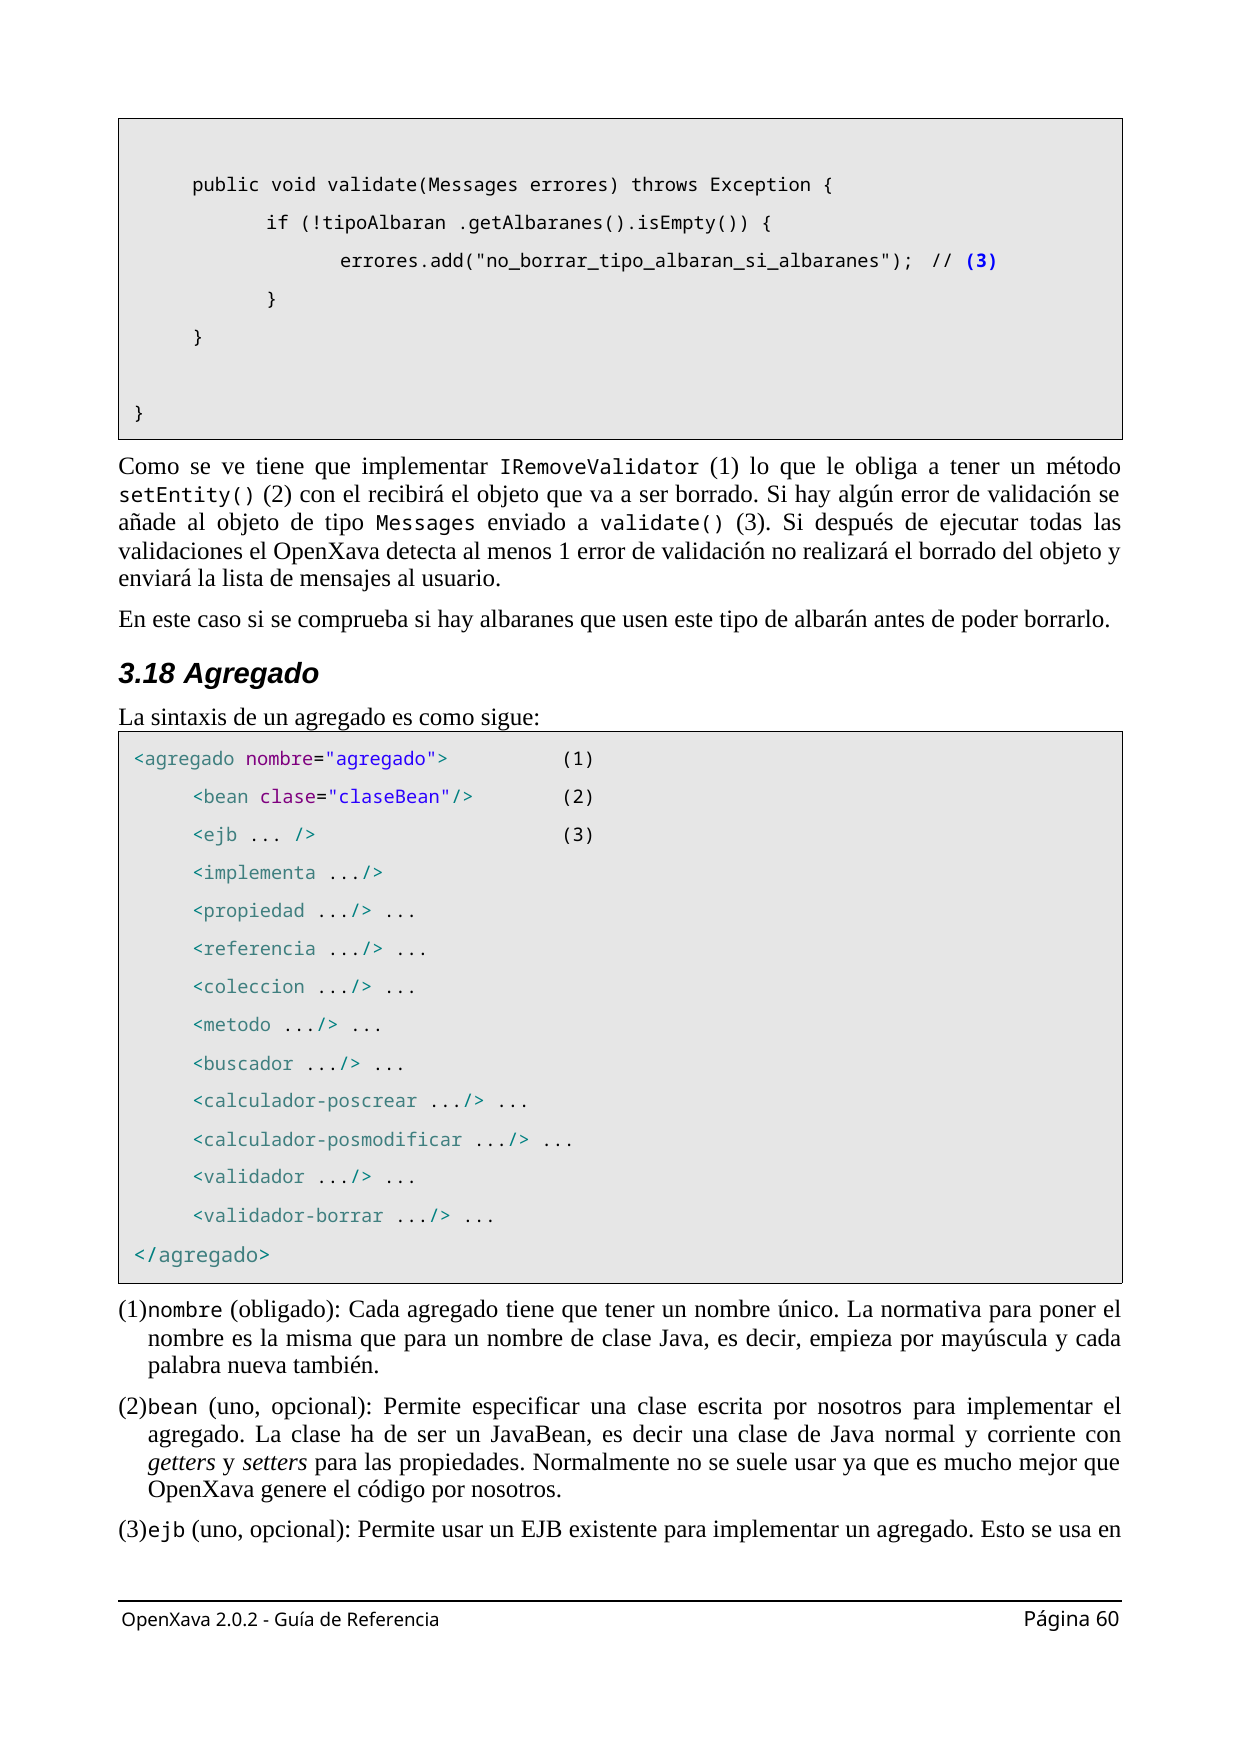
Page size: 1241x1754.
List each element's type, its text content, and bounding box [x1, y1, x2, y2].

text <propiedad .../> ... [119, 883, 1122, 921]
subtitle Agregado [118, 657, 1122, 690]
text <coleccion .../> ... [119, 959, 1122, 997]
text } [119, 384, 1122, 439]
text La sintaxis de un agregado es como sigue: [118, 703, 1122, 731]
text </agregado> [119, 1225, 1122, 1283]
text <implementa .../> [119, 845, 1122, 883]
text Como se ve tiene que implementar IRemoveValidator (1) lo que le obliga a tener un método setEntity() (2) con el recibirá el objeto que va a ser borrado. Si hay algún error de validación se añade al objeto de tipo Messages enviado a validate() (3). Si después de ejecutar todas las validaciones el OpenXava detecta al menos 1 error de validación no realizará el borrado del objeto y enviará la lista de mensajes al usuario. [118, 452, 1122, 592]
text <validador-borrar .../> ... [119, 1187, 1122, 1225]
text public void validate(Messages errores) throws Exception { [119, 156, 1122, 194]
text } [119, 270, 1122, 308]
text En este caso si se comprueba si hay albaranes que usen este tipo de albarán antes de poder borrarlo. [118, 605, 1122, 632]
text <buscador .../> ... [119, 1035, 1122, 1073]
text if (!tipoAlbaran .getAlbaranes().isEmpty()) { [119, 194, 1122, 232]
text <referencia .../> ... [119, 921, 1122, 959]
list nombre (obligado): Cada agregado tiene que tener un nombre único. La normativa para poner el nombre es la misma que para un nombre de clase Java, es decir, empieza por mayúscula y cada palabra nueva también. [118, 1296, 1122, 1379]
text <bean clase="claseBean"/> (2) [119, 769, 1122, 807]
text <validador .../> ... [119, 1149, 1122, 1187]
list ejb (uno, opcional): Permite usar un EJB existente para implementar un agregado. Esto se usa en [118, 1516, 1122, 1544]
text errores.add("no_borrar_tipo_albaran_si_albaranes"); // (3) [119, 232, 1122, 270]
text <calculador-poscrear .../> ... [119, 1073, 1122, 1111]
text <agregado nombre="agregado"> (1) [119, 732, 1122, 769]
text <ejb ... /> (3) [119, 807, 1122, 845]
text } [119, 308, 1122, 346]
text <metodo .../> ... [119, 997, 1122, 1035]
list bean (uno, opcional): Permite especificar una clase escrita por nosotros para implementar el agregado. La clase ha de ser un JavaBean, es decir una clase de Java normal y corriente con getters y setters para las propiedades. Normalmente no se suele usar ya que es mucho mejor que OpenXava genere el código por nosotros. [118, 1392, 1122, 1503]
text <calculador-posmodificar .../> ... [119, 1111, 1122, 1149]
